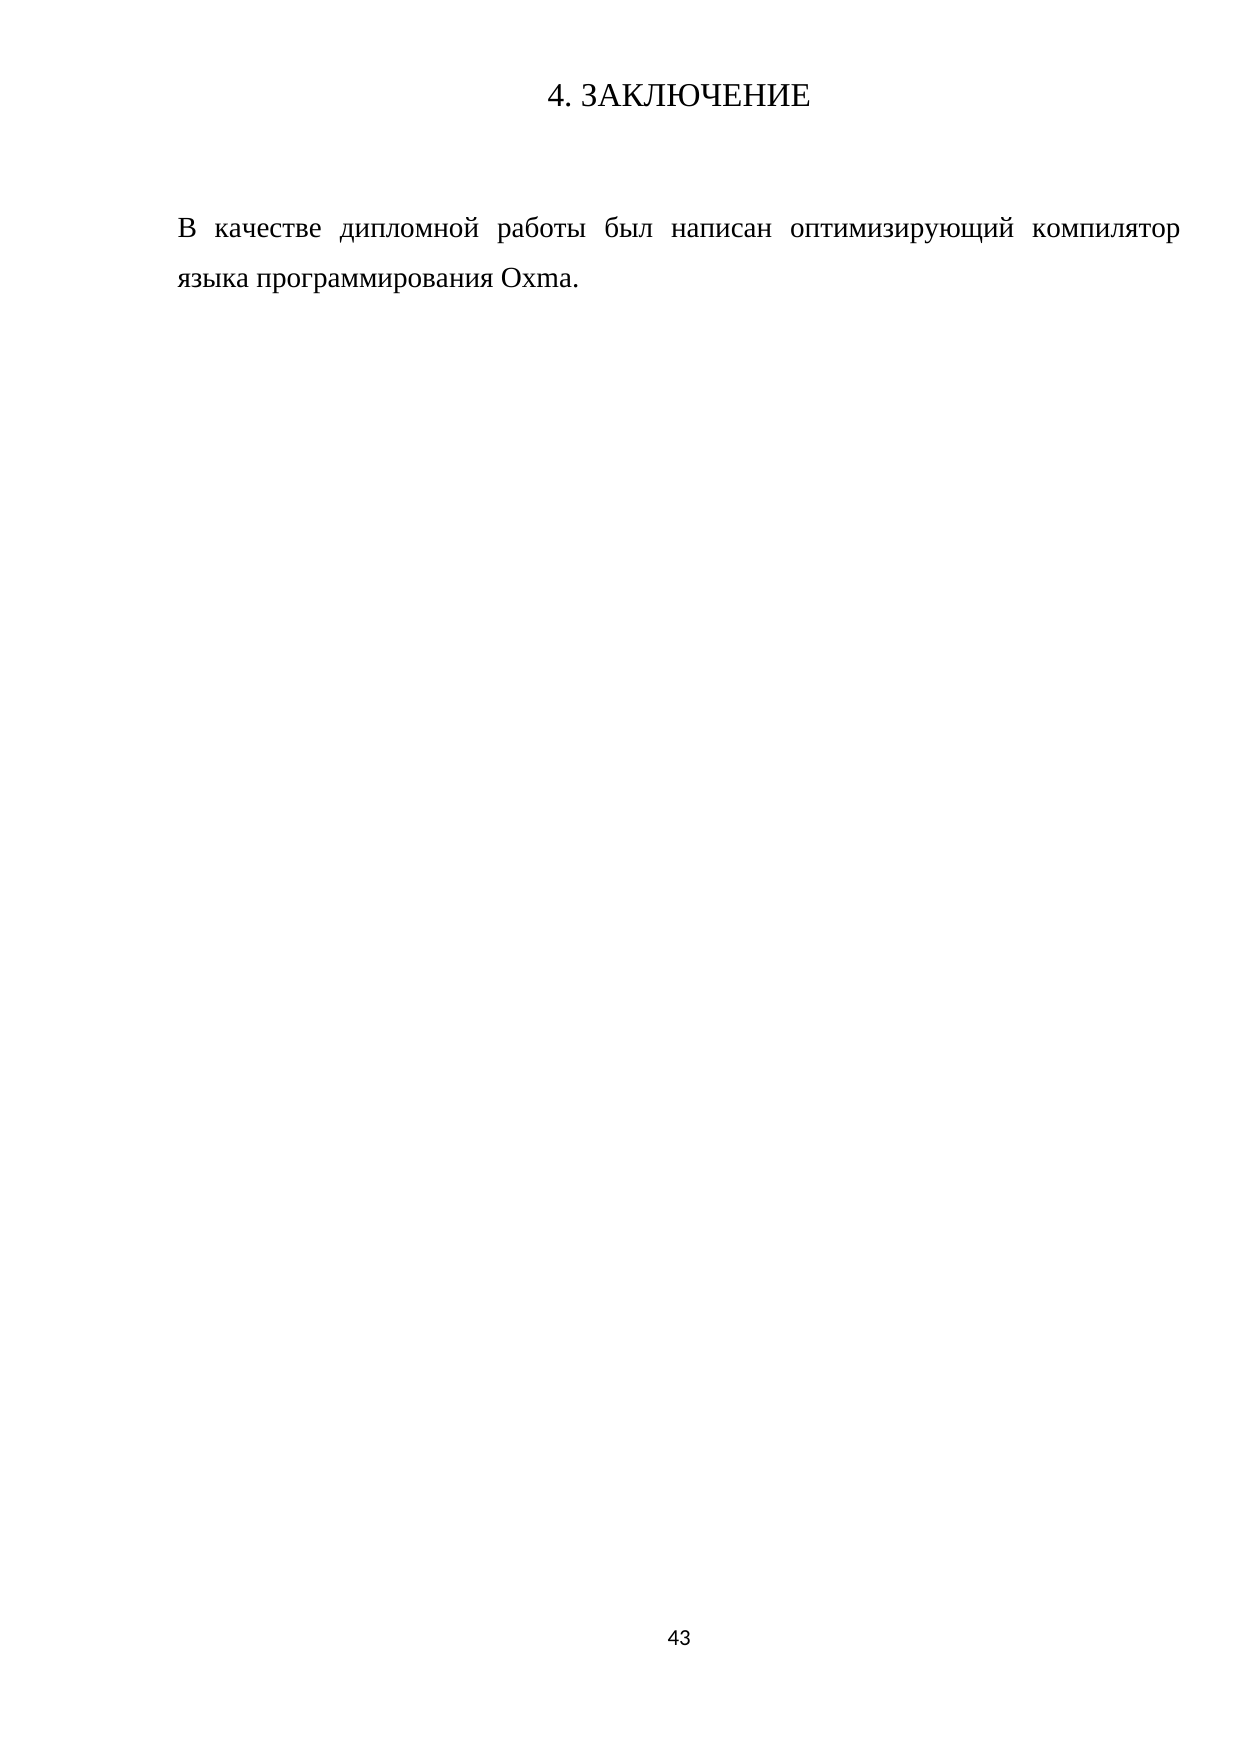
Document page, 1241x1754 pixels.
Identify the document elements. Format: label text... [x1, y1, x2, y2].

subtitle 4. ЗАКЛЮЧЕНИЕ [177, 75, 1181, 113]
text В качестве дипломной работы был написан оптимизирующий компилятор языка программирования Oxma. [177, 210, 1181, 294]
